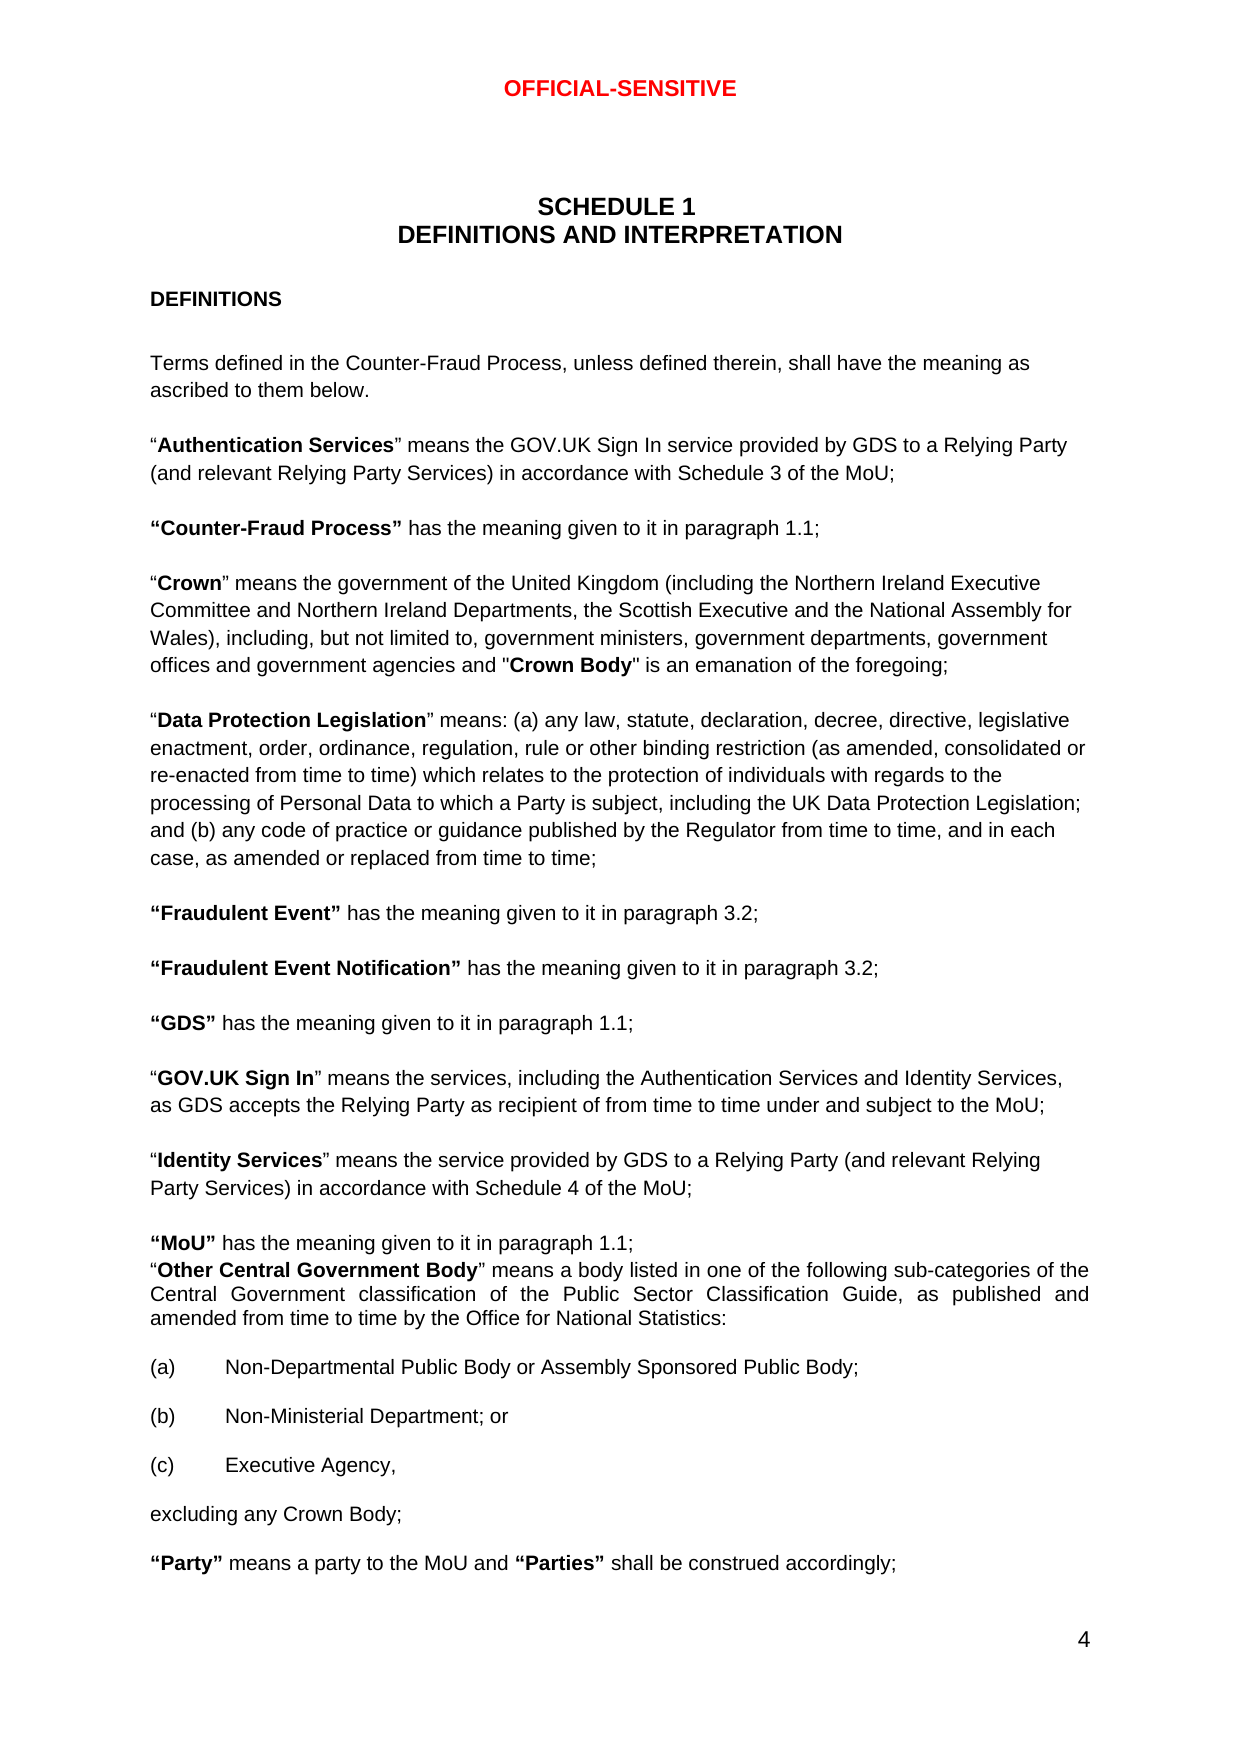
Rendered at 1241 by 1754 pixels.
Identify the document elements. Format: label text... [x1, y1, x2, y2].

text “GOV.UK Sign In” means the services, including the Authentication Services and Identity Services, as GDS accepts the Relying Party as recipient of from time to time under and subject to the MoU; [150, 1066, 1090, 1117]
text “Data Protection Legislation” means: (a) any law, statute, declaration, decree, directive, legislative enactment, order, ordinance, regulation, rule or other binding restriction (as amended, consolidated or re-enacted from time to time) which relates to the protection of individuals with regards to the processing of Personal Data to which a Party is subject, including the UK Data Protection Legislation; and (b) any code of practice or guidance published by the Regulator from time to time, and in each case, as amended or replaced from time to time; [150, 708, 1090, 869]
text “Counter-Fraud Process” has the meaning given to it in paragraph 1.1; [150, 516, 1090, 539]
text (c) Executive Agency, [150, 1453, 1090, 1477]
text “Crown” means the government of the United Kingdom (including the Northern Ireland Executive Committee and Northern Ireland Departments, the Scottish Executive and the National Assembly for Wales), including, but not limited to, government ministers, government departments, government offices and government agencies and "Crown Body" is an emanation of the foregoing; [150, 571, 1090, 677]
text “Fraudulent Event Notification” has the meaning given to it in paragraph 3.2; [150, 956, 1090, 979]
text “Fraudulent Event” has the meaning given to it in paragraph 3.2; [150, 901, 1090, 924]
text (a) Non-Departmental Public Body or Assembly Sponsored Public Body; [150, 1355, 1090, 1379]
text “Identity Services” means the service provided by GDS to a Relying Party (and relevant Relying Party Services) in accordance with Schedule 4 of the MoU; [150, 1148, 1090, 1199]
text “MoU” has the meaning given to it in paragraph 1.1; [150, 1231, 1090, 1254]
text “Party” means a party to the MoU and “Parties” shall be construed accordingly; [150, 1551, 1090, 1575]
subtitle SCHEDULE 1 DEFINITIONS AND INTERPRETATION [150, 192, 1090, 249]
text Terms defined in the Counter-Fraud Process, unless defined therein, shall have the meaning as ascribed to them below. [150, 351, 1090, 402]
subtitle DEFINITIONS [150, 287, 1090, 311]
text “Other Central Government Body” means a body listed in one of the following sub-categories of the Central Government classification of the Public Sector Classification Guide, as published and amended from time to time by the Office for National Statistics: [150, 1258, 1090, 1330]
text “Authentication Services” means the GOV.UK Sign In service provided by GDS to a Relying Party (and relevant Relying Party Services) in accordance with Schedule 3 of the MoU; [150, 433, 1090, 484]
text excluding any Crown Body; [150, 1502, 1090, 1526]
text (b) Non-Ministerial Department; or [150, 1404, 1090, 1428]
text “GDS” has the meaning given to it in paragraph 1.1; [150, 1011, 1090, 1034]
